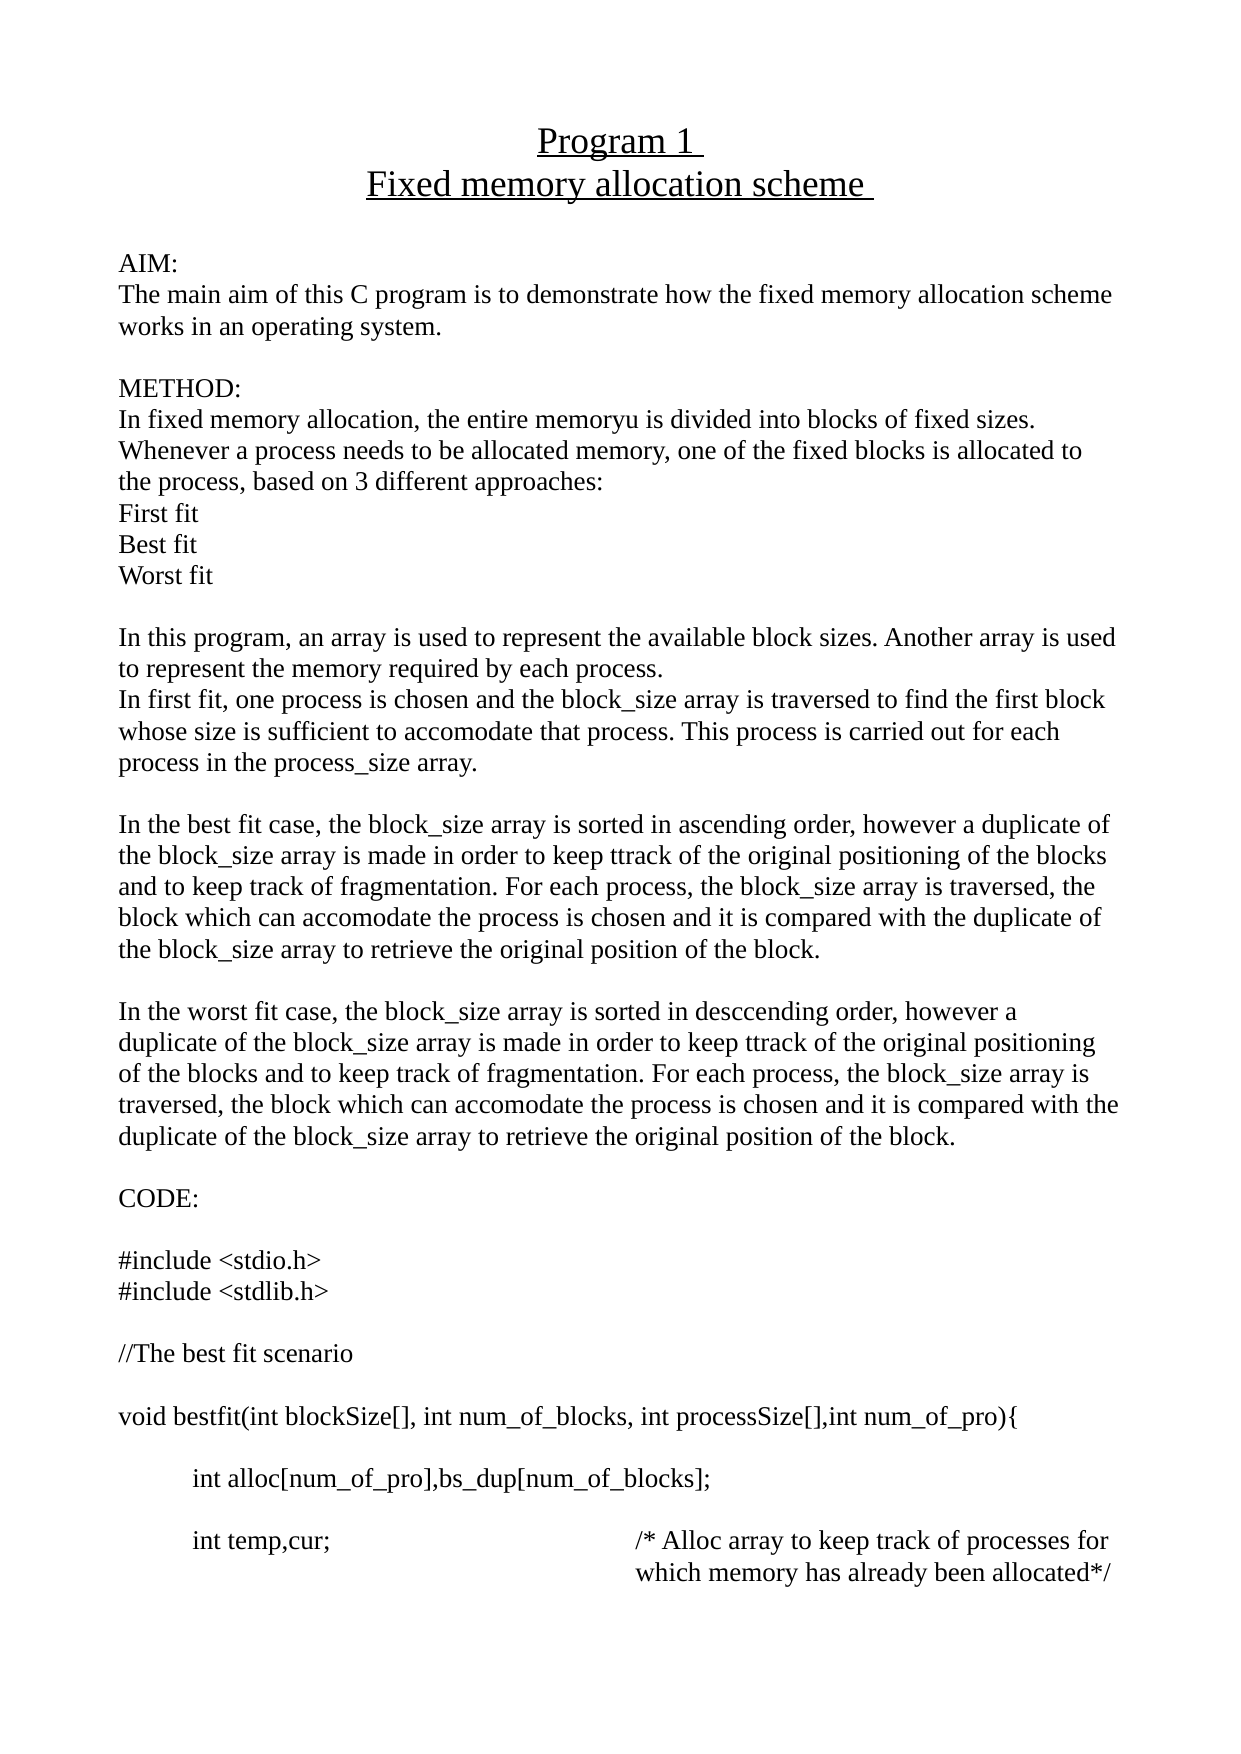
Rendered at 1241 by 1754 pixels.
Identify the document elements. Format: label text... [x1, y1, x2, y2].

text int alloc[num_of_pro],bs_dup[num_of_blocks]; [118, 1462, 1122, 1493]
text The main aim of this C program is to demonstrate how the fixed memory allocation scheme works in an operating system. [118, 279, 1122, 341]
text In this program, an array is used to represent the available block sizes. Another array is used to represent the memory required by each process. [118, 621, 1122, 683]
text AIM: [118, 247, 1122, 279]
text METHOD: [118, 372, 1122, 403]
text Program 1 [118, 118, 1122, 161]
text Fixed memory allocation scheme [118, 161, 1122, 204]
text First fit [118, 497, 1122, 528]
text Best fit [118, 528, 1122, 559]
text In the best fit case, the block_size array is sorted in ascending order, however a duplicate of the block_size array is made in order to keep ttrack of the original positioning of the blocks and to keep track of fragmentation. For each process, the block_size array is traversed, the block which can accomodate the process is chosen and it is compared with the duplicate of the block_size array to retrieve the original position of the block. [118, 808, 1122, 964]
text int temp,cur; /* Alloc array to keep track of processes for which memory has already been allocated*/ [118, 1524, 1122, 1587]
text //The best fit scenario [118, 1338, 1122, 1369]
text In fixed memory allocation, the entire memoryu is divided into blocks of fixed sizes. Whenever a process needs to be allocated memory, one of the fixed blocks is allocated to the process, based on 3 different approaches: [118, 403, 1122, 497]
text CODE: [118, 1182, 1122, 1213]
text In first fit, one process is chosen and the block_size array is traversed to find the first block whose size is sufficient to accomodate that process. This process is carried out for each process in the process_size array. [118, 683, 1122, 777]
text #include <stdlib.h> [118, 1275, 1122, 1306]
text Worst fit [118, 559, 1122, 590]
text void bestfit(int blockSize[], int num_of_blocks, int processSize[],int num_of_pro){ [118, 1400, 1122, 1431]
text In the worst fit case, the block_size array is sorted in desccending order, however a duplicate of the block_size array is made in order to keep ttrack of the original positioning of the blocks and to keep track of fragmentation. For each process, the block_size array is traversed, the block which can accomodate the process is chosen and it is compared with the duplicate of the block_size array to retrieve the original position of the block. [118, 995, 1122, 1151]
text #include <stdio.h> [118, 1244, 1122, 1275]
